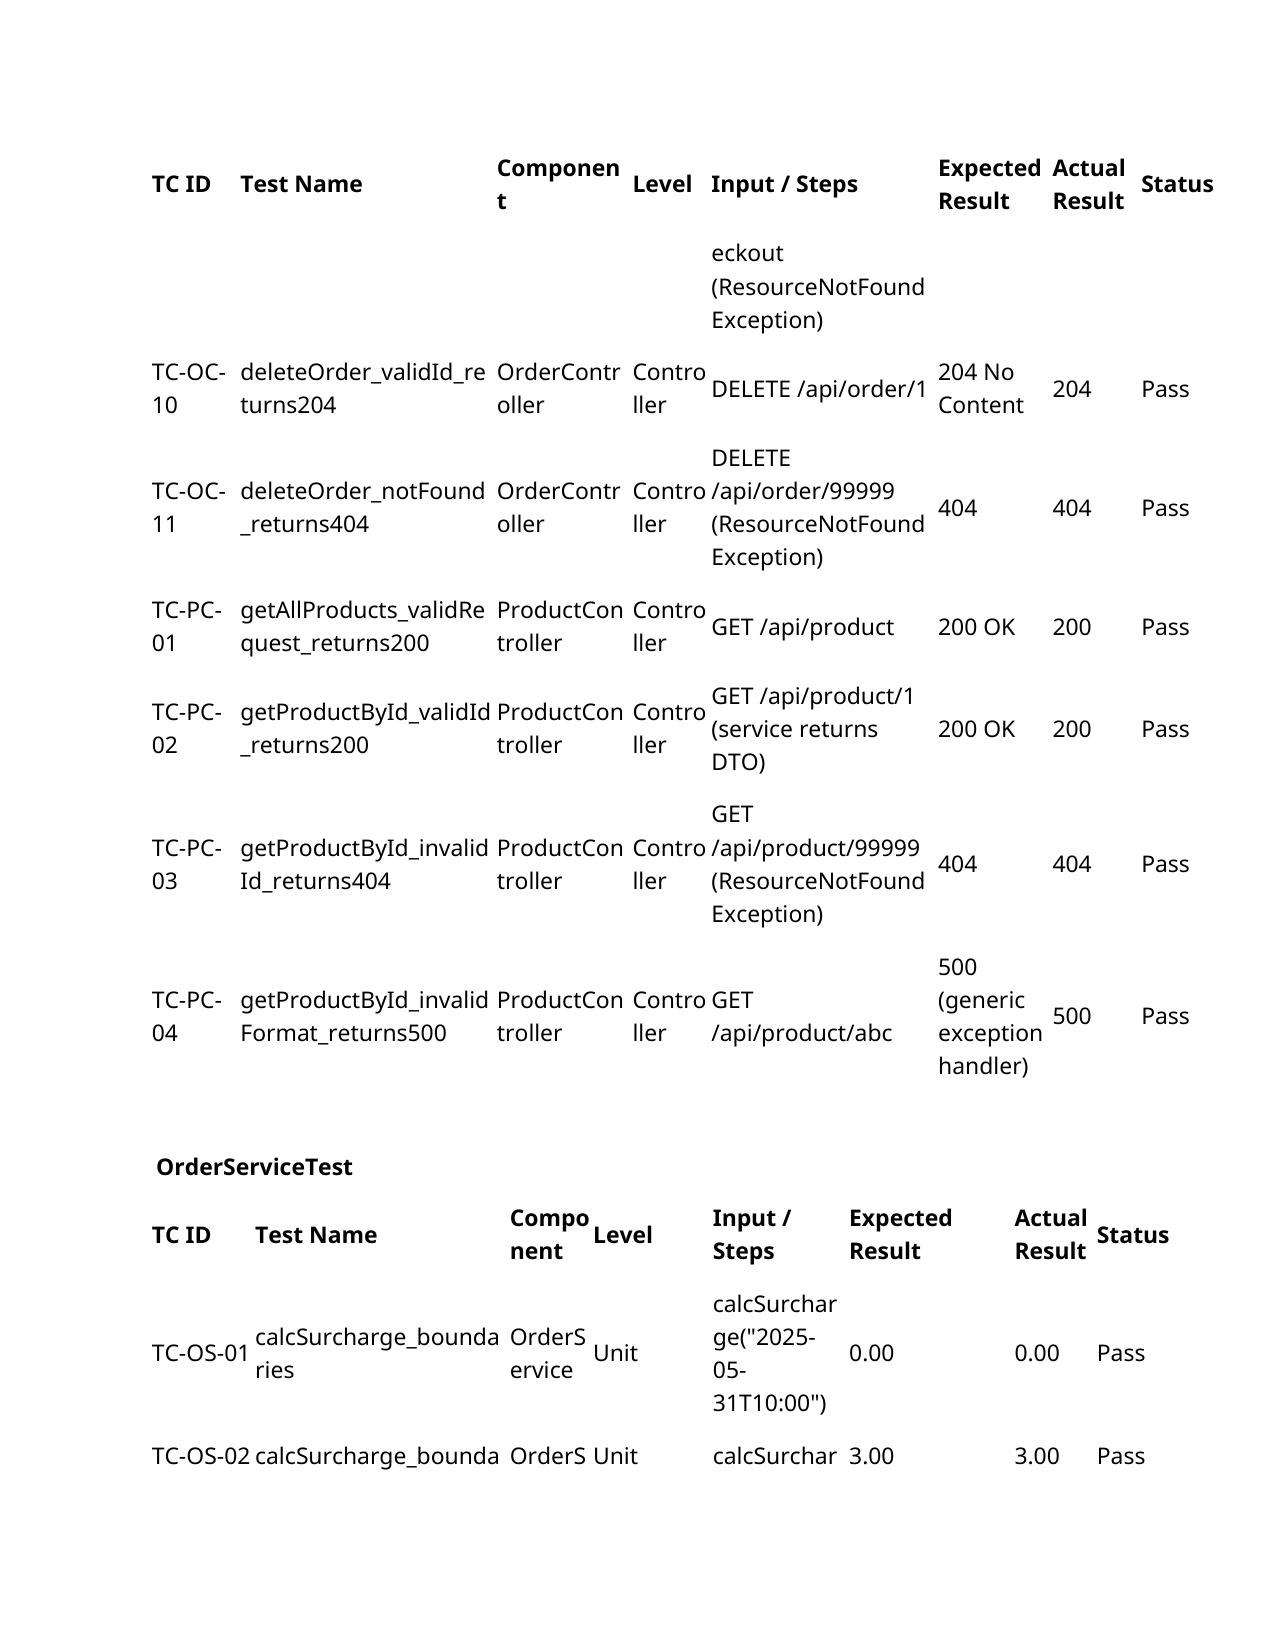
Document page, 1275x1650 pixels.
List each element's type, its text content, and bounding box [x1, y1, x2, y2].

table_cell TC-OC-10 [150, 355, 239, 440]
table_header Expected Result [848, 1200, 1013, 1286]
table_cell calcSurcharge_bounda [254, 1438, 508, 1491]
table_cell Pass [1139, 592, 1228, 678]
table_cell Pass [1139, 355, 1228, 440]
table_cell [495, 236, 631, 354]
table_cell 500 (generic exception handler) [936, 949, 1051, 1101]
table_cell TC-PC-02 [150, 678, 239, 797]
table_cell calcSurcharge_boundaries [254, 1286, 508, 1438]
table_header Actual Result [1051, 150, 1139, 236]
table_cell eckout (ResourceNotFoundException) [710, 236, 936, 354]
table_cell 200 OK [936, 678, 1051, 797]
table_cell calcSurchar [711, 1438, 847, 1491]
table_cell ProductController [495, 797, 631, 949]
table_cell Pass [1139, 949, 1228, 1101]
table_cell GET /api/product/99999 (ResourceNotFoundException) [710, 797, 936, 949]
table_cell GET /api/product/1 (service returns DTO) [710, 678, 936, 797]
table_header TC ID [150, 150, 239, 236]
table_cell TC-PC-01 [150, 592, 239, 678]
table_cell Unit [591, 1438, 711, 1491]
table_cell getProductById_invalidFormat_returns500 [239, 949, 495, 1101]
table_cell OrderController [495, 355, 631, 440]
table_cell Controller [631, 440, 710, 592]
table_cell Pass [1139, 678, 1228, 797]
table_cell TC-PC-03 [150, 797, 239, 949]
table_cell deleteOrder_notFound_returns404 [239, 440, 495, 592]
table_cell 3.00 [848, 1438, 1013, 1491]
table_header Status [1139, 150, 1228, 236]
table_cell OrderService [508, 1286, 591, 1438]
table_cell TC-OS-01 [150, 1286, 253, 1438]
table_header Component [508, 1200, 591, 1286]
table_header Level [591, 1200, 711, 1286]
table_cell 0.00 [848, 1286, 1013, 1438]
table_cell TC-OS-02 [150, 1438, 253, 1491]
table_cell [1051, 236, 1139, 354]
table_cell [1139, 236, 1228, 354]
table_cell DELETE /api/order/1 [710, 355, 936, 440]
table_cell 204 No Content [936, 355, 1051, 440]
table_header Test Name [239, 150, 495, 236]
table_cell OrderController [495, 440, 631, 592]
table_header Input / Steps [710, 150, 936, 236]
table_header Component [495, 150, 631, 236]
table_cell Pass [1139, 440, 1228, 592]
table_cell 200 OK [936, 592, 1051, 678]
table_cell Pass [1095, 1438, 1198, 1491]
table_cell getProductById_invalidId_returns404 [239, 797, 495, 949]
table_cell GET /api/product [710, 592, 936, 678]
table_header Status [1095, 1200, 1198, 1286]
table_cell calcSurcharge("2025-05-31T10:00") [711, 1286, 847, 1438]
table_header Actual Result [1013, 1200, 1095, 1286]
table_cell 404 [936, 797, 1051, 949]
table_cell ProductController [495, 678, 631, 797]
table_cell Controller [631, 797, 710, 949]
table_header Level [631, 150, 710, 236]
table_cell [150, 236, 239, 354]
text OrderServiceTest [150, 1151, 1125, 1182]
table_cell ProductController [495, 592, 631, 678]
table_cell Controller [631, 355, 710, 440]
table_header Test Name [254, 1200, 508, 1286]
table_cell 200 [1051, 678, 1139, 797]
table_cell OrderS [508, 1438, 591, 1491]
table_cell ProductController [495, 949, 631, 1101]
table_cell Controller [631, 592, 710, 678]
table_cell 404 [1051, 440, 1139, 592]
table_cell Pass [1095, 1286, 1198, 1438]
table_cell DELETE /api/order/99999 (ResourceNotFoundException) [710, 440, 936, 592]
table_cell Controller [631, 678, 710, 797]
table_cell 404 [936, 440, 1051, 592]
table_cell GET /api/product/abc [710, 949, 936, 1101]
table_cell 3.00 [1013, 1438, 1095, 1491]
table_header Expected Result [936, 150, 1051, 236]
table_cell 204 [1051, 355, 1139, 440]
table_cell Pass [1139, 797, 1228, 949]
table_cell [239, 236, 495, 354]
table_cell TC-OC-11 [150, 440, 239, 592]
table_cell deleteOrder_validId_returns204 [239, 355, 495, 440]
table_cell [936, 236, 1051, 354]
table_cell Unit [591, 1286, 711, 1438]
table_cell 0.00 [1013, 1286, 1095, 1438]
table_header Input / Steps [711, 1200, 847, 1286]
table_cell TC-PC-04 [150, 949, 239, 1101]
table_cell [631, 236, 710, 354]
table_header TC ID [150, 1200, 253, 1286]
table_cell 500 [1051, 949, 1139, 1101]
table_cell 404 [1051, 797, 1139, 949]
table_cell Controller [631, 949, 710, 1101]
table_cell 200 [1051, 592, 1139, 678]
table_cell getAllProducts_validRequest_returns200 [239, 592, 495, 678]
table_cell getProductById_validId_returns200 [239, 678, 495, 797]
